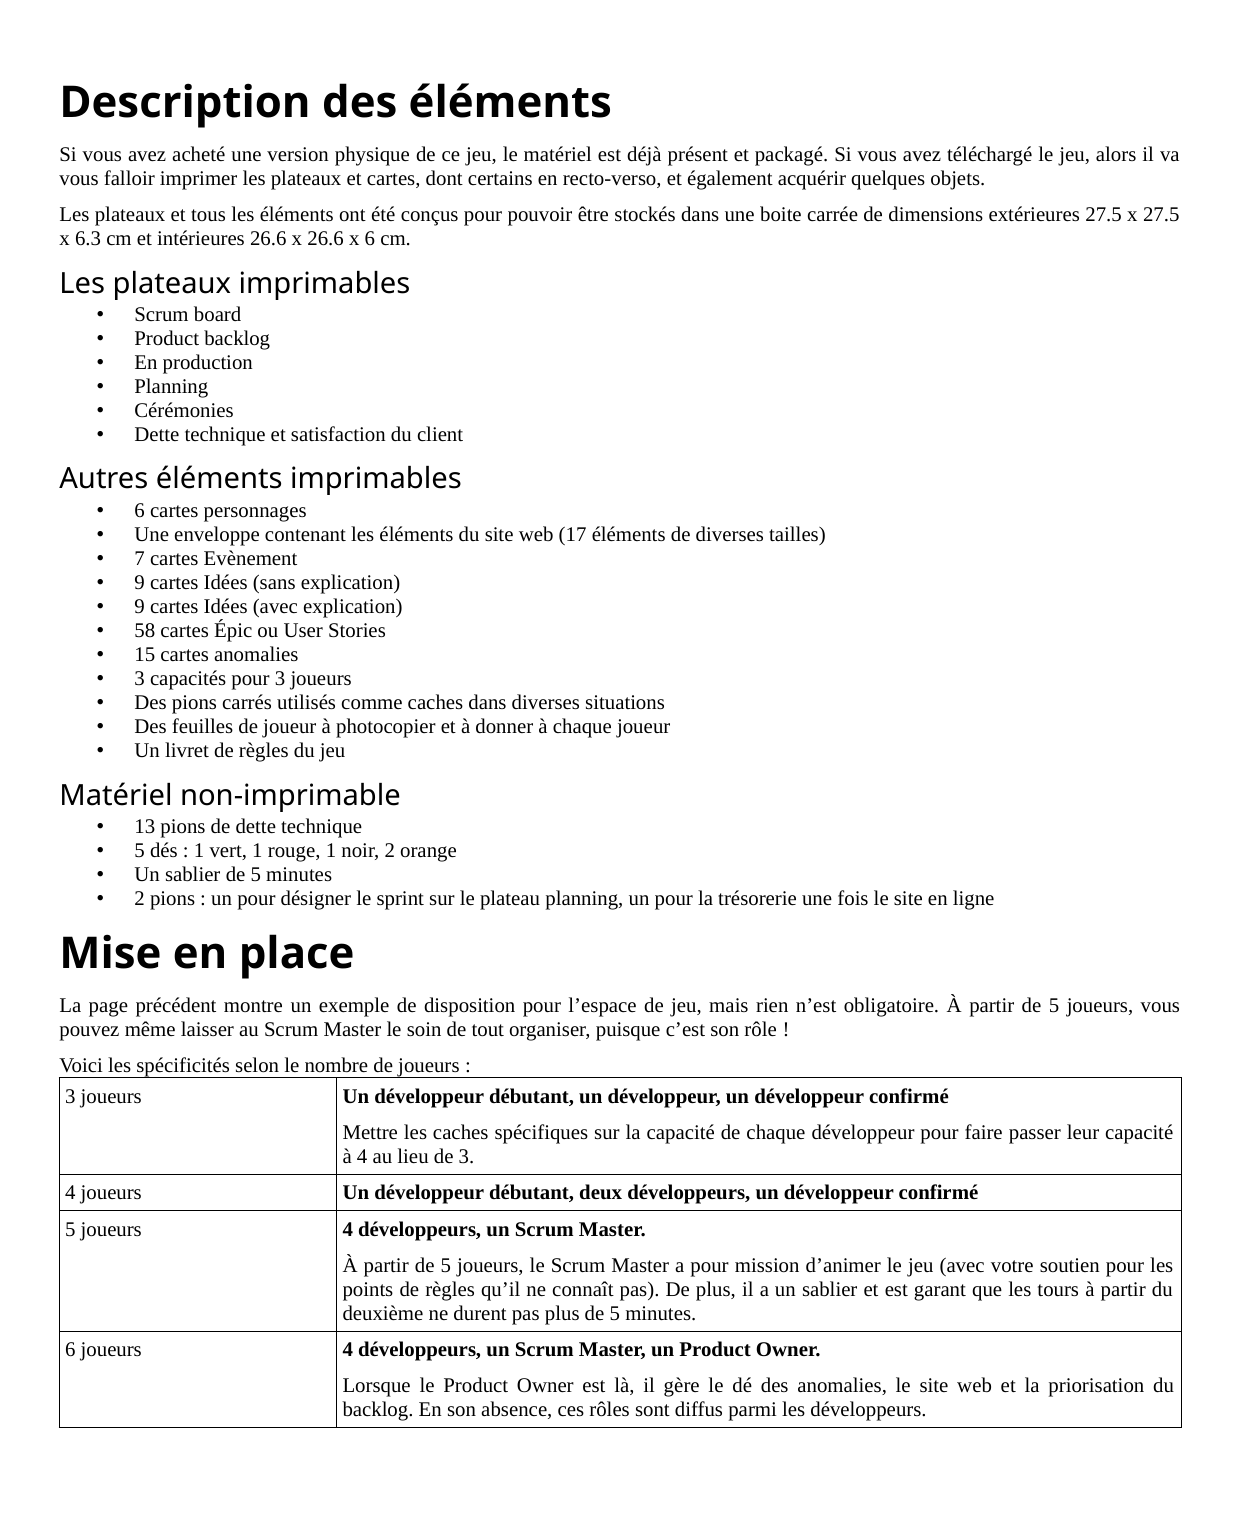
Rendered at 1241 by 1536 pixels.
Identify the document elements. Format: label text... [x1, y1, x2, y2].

list 9 cartes Idées (avec explication) [97, 594, 1181, 618]
list Dette technique et satisfaction du client [97, 422, 1181, 446]
table_cell 4 développeurs, un Scrum Master. À partir de 5 joueurs, le Scrum Master a pour mission d’animer le jeu (avec votre soutien pour les points de règles qu’il ne connaît pas). De plus, il a un sablier et est garant que les tours à partir du deuxième ne durent pas plus de 5 minutes. [337, 1211, 1181, 1331]
table_header 3 joueurs [60, 1078, 336, 1173]
text Les plateaux imprimables [59, 262, 1181, 302]
table_cell 4 développeurs, un Scrum Master, un Product Owner. Lorsque le Product Owner est là, il gère le dé des anomalies, le site web et la priorisation du backlog. En son absence, ces rôles sont diffus parmi les développeurs. [337, 1332, 1181, 1427]
list 13 pions de dette technique [97, 814, 1181, 838]
text Autres éléments imprimables [59, 458, 1181, 497]
list 2 pions : un pour désigner le sprint sur le plateau planning, un pour la trésorerie une fois le site en ligne [97, 886, 1181, 910]
list Un livret de règles du jeu [97, 738, 1181, 762]
list 15 cartes anomalies [97, 642, 1181, 666]
list 5 dés : 1 vert, 1 rouge, 1 noir, 2 orange [97, 838, 1181, 862]
list Des feuilles de joueur à photocopier et à donner à chaque joueur [97, 714, 1181, 738]
table_cell Un développeur débutant, deux développeurs, un développeur confirmé [337, 1175, 1181, 1210]
text Voici les spécificités selon le nombre de joueurs : [59, 1053, 1181, 1077]
text Les plateaux et tous les éléments ont été conçus pour pouvoir être stockés dans une boite carrée de dimensions extérieures 27.5 x 27.5 x 6.3 cm et intérieures 26.6 x 26.6 x 6 cm. [59, 202, 1181, 250]
list 6 cartes personnages [97, 497, 1181, 522]
text Matériel non-imprimable [59, 774, 1181, 814]
list Un sablier de 5 minutes [97, 862, 1181, 886]
text Description des éléments [59, 71, 1181, 130]
list Des pions carrés utilisés comme caches dans diverses situations [97, 690, 1181, 714]
list Product backlog [97, 326, 1181, 350]
list 3 capacités pour 3 joueurs [97, 666, 1181, 690]
list Une enveloppe contenant les éléments du site web (17 éléments de diverses tailles) [97, 522, 1181, 546]
table_cell 5 joueurs [60, 1211, 336, 1331]
list Planning [97, 374, 1181, 398]
list En production [97, 350, 1181, 374]
text Si vous avez acheté une version physique de ce jeu, le matériel est déjà présent et packagé. Si vous avez téléchargé le jeu, alors il va vous falloir imprimer les plateaux et cartes, dont certains en recto-verso, et également acquérir quelques objets. [59, 142, 1181, 190]
list Cérémonies [97, 398, 1181, 422]
text Mise en place [59, 922, 1181, 981]
list Scrum board [97, 302, 1181, 326]
table_header Un développeur débutant, un développeur, un développeur confirmé Mettre les caches spécifiques sur la capacité de chaque développeur pour faire passer leur capacité à 4 au lieu de 3. [337, 1078, 1181, 1173]
text La page précédent montre un exemple de disposition pour l’espace de jeu, mais rien n’est obligatoire. À partir de 5 joueurs, vous pouvez même laisser au Scrum Master le soin de tout organiser, puisque c’est son rôle ! [59, 993, 1181, 1041]
table_cell 4 joueurs [60, 1175, 336, 1210]
table_cell 6 joueurs [60, 1332, 336, 1427]
list 7 cartes Evènement [97, 546, 1181, 570]
list 58 cartes Épic ou User Stories [97, 618, 1181, 642]
list 9 cartes Idées (sans explication) [97, 570, 1181, 594]
